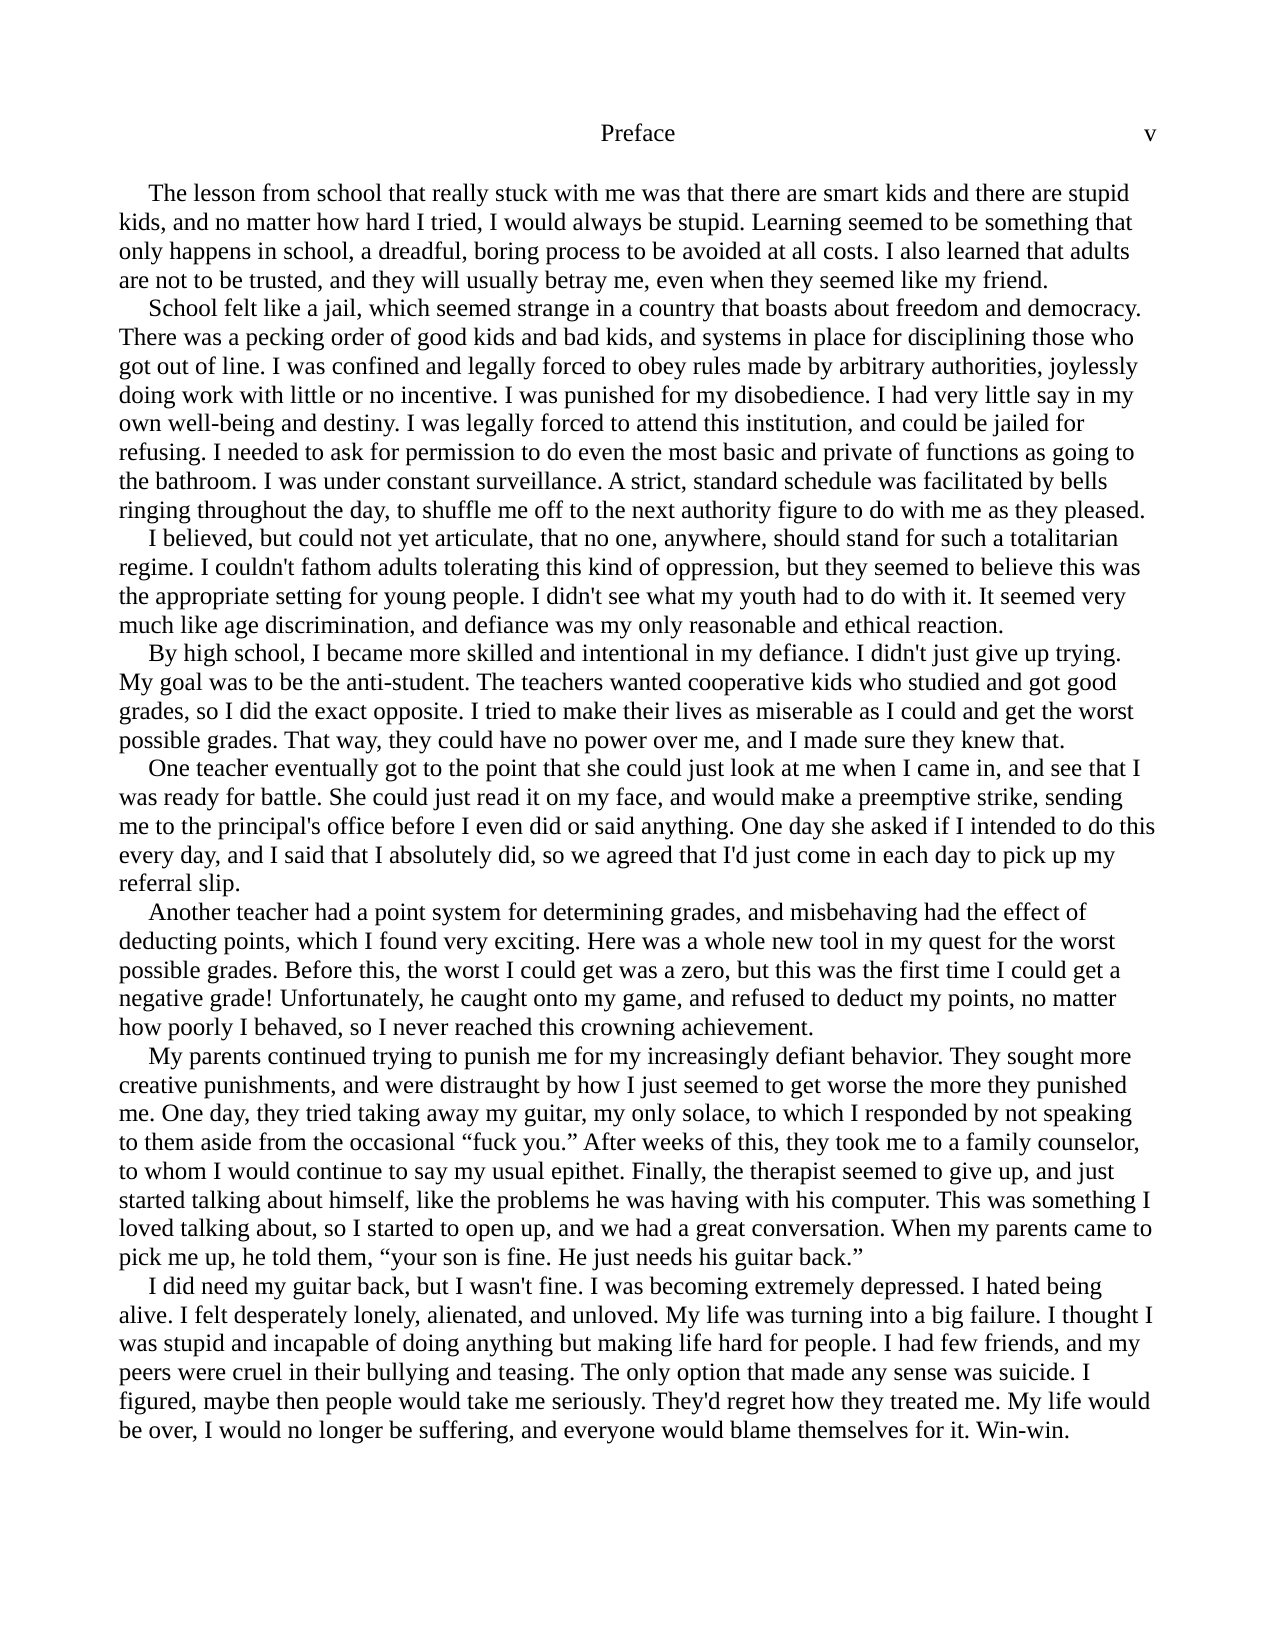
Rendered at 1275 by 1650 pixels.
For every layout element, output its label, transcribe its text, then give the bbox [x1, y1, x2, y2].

text My parents continued trying to punish me for my increasingly defiant behavior. They sought more creative punishments, and were distraught by how I just seemed to get worse the more they punished me. One day, they tried taking away my guitar, my only solace, to which I responded by not speaking to them aside from the occasional “fuck you.” After weeks of this, they took me to a family counselor, to whom I would continue to say my usual epithet. Finally, the therapist seemed to give up, and just started talking about himself, like the problems he was having with his computer. This was something I loved talking about, so I started to open up, and we had a great conversation. When my parents came to pick me up, he told them, “your son is fine. He just needs his guitar back.” [118, 1041, 1156, 1271]
text School felt like a jail, which seemed strange in a country that boasts about freedom and democracy. There was a pecking order of good kids and bad kids, and systems in place for disciplining those who got out of line. I was confined and legally forced to obey rules made by arbitrary authorities, joylessly doing work with little or no incentive. I was punished for my disobedience. I had very little say in my own well-being and destiny. I was legally forced to attend this institution, and could be jailed for refusing. I needed to ask for permission to do even the most basic and private of functions as going to the bathroom. I was under constant surveillance. A strict, standard schedule was facilitated by bells ringing throughout the day, to shuffle me off to the next authority figure to do with me as they pleased. [118, 293, 1156, 523]
text One teacher eventually got to the point that she could just look at me when I came in, and see that I was ready for battle. She could just read it on my face, and would make a preemptive strike, sending me to the principal's office before I even did or said anything. One day she asked if I intended to do this every day, and I said that I absolutely did, so we agreed that I'd just come in each day to pick up my referral slip. [118, 753, 1156, 897]
text Another teacher had a point system for determining grades, and misbehaving had the effect of deducting points, which I found very exciting. Here was a whole new tool in my quest for the worst possible grades. Before this, the worst I could get was a zero, but this was the first time I could get a negative grade! Unfortunately, he caught onto my game, and refused to deduct my points, no matter how poorly I behaved, so I never reached this crowning achievement. [118, 897, 1156, 1041]
text I did need my guitar back, but I wasn't fine. I was becoming extremely depressed. I hated being alive. I felt desperately lonely, alienated, and unloved. My life was turning into a big failure. I thought I was stupid and incapable of doing anything but making life hard for people. I had few friends, and my peers were cruel in their bullying and teasing. The only option that made any sense was suicide. I figured, maybe then people would take me seriously. They'd regret how they treated me. My life would be over, I would no longer be suffering, and everyone would blame themselves for it. Win-win. [118, 1271, 1156, 1443]
text I believed, but could not yet articulate, that no one, anywhere, should stand for such a totalitarian regime. I couldn't fathom adults tolerating this kind of oppression, but they seemed to believe this was the appropriate setting for young people. I didn't see what my youth had to do with it. It seemed very much like age discrimination, and defiance was my only reasonable and ethical reaction. [118, 523, 1156, 638]
text The lesson from school that really stuck with me was that there are smart kids and there are stupid kids, and no matter how hard I tried, I would always be stupid. Learning seemed to be something that only happens in school, a dreadful, boring process to be avoided at all costs. I also learned that adults are not to be trusted, and they will usually betray me, even when they seemed like my friend. [118, 178, 1156, 293]
text By high school, I became more skilled and intentional in my defiance. I didn't just give up trying. My goal was to be the anti-student. The teachers wanted cooperative kids who studied and got good grades, so I did the exact opposite. I tried to make their lives as miserable as I could and get the worst possible grades. That way, they could have no power over me, and I made sure they knew that. [118, 638, 1156, 753]
